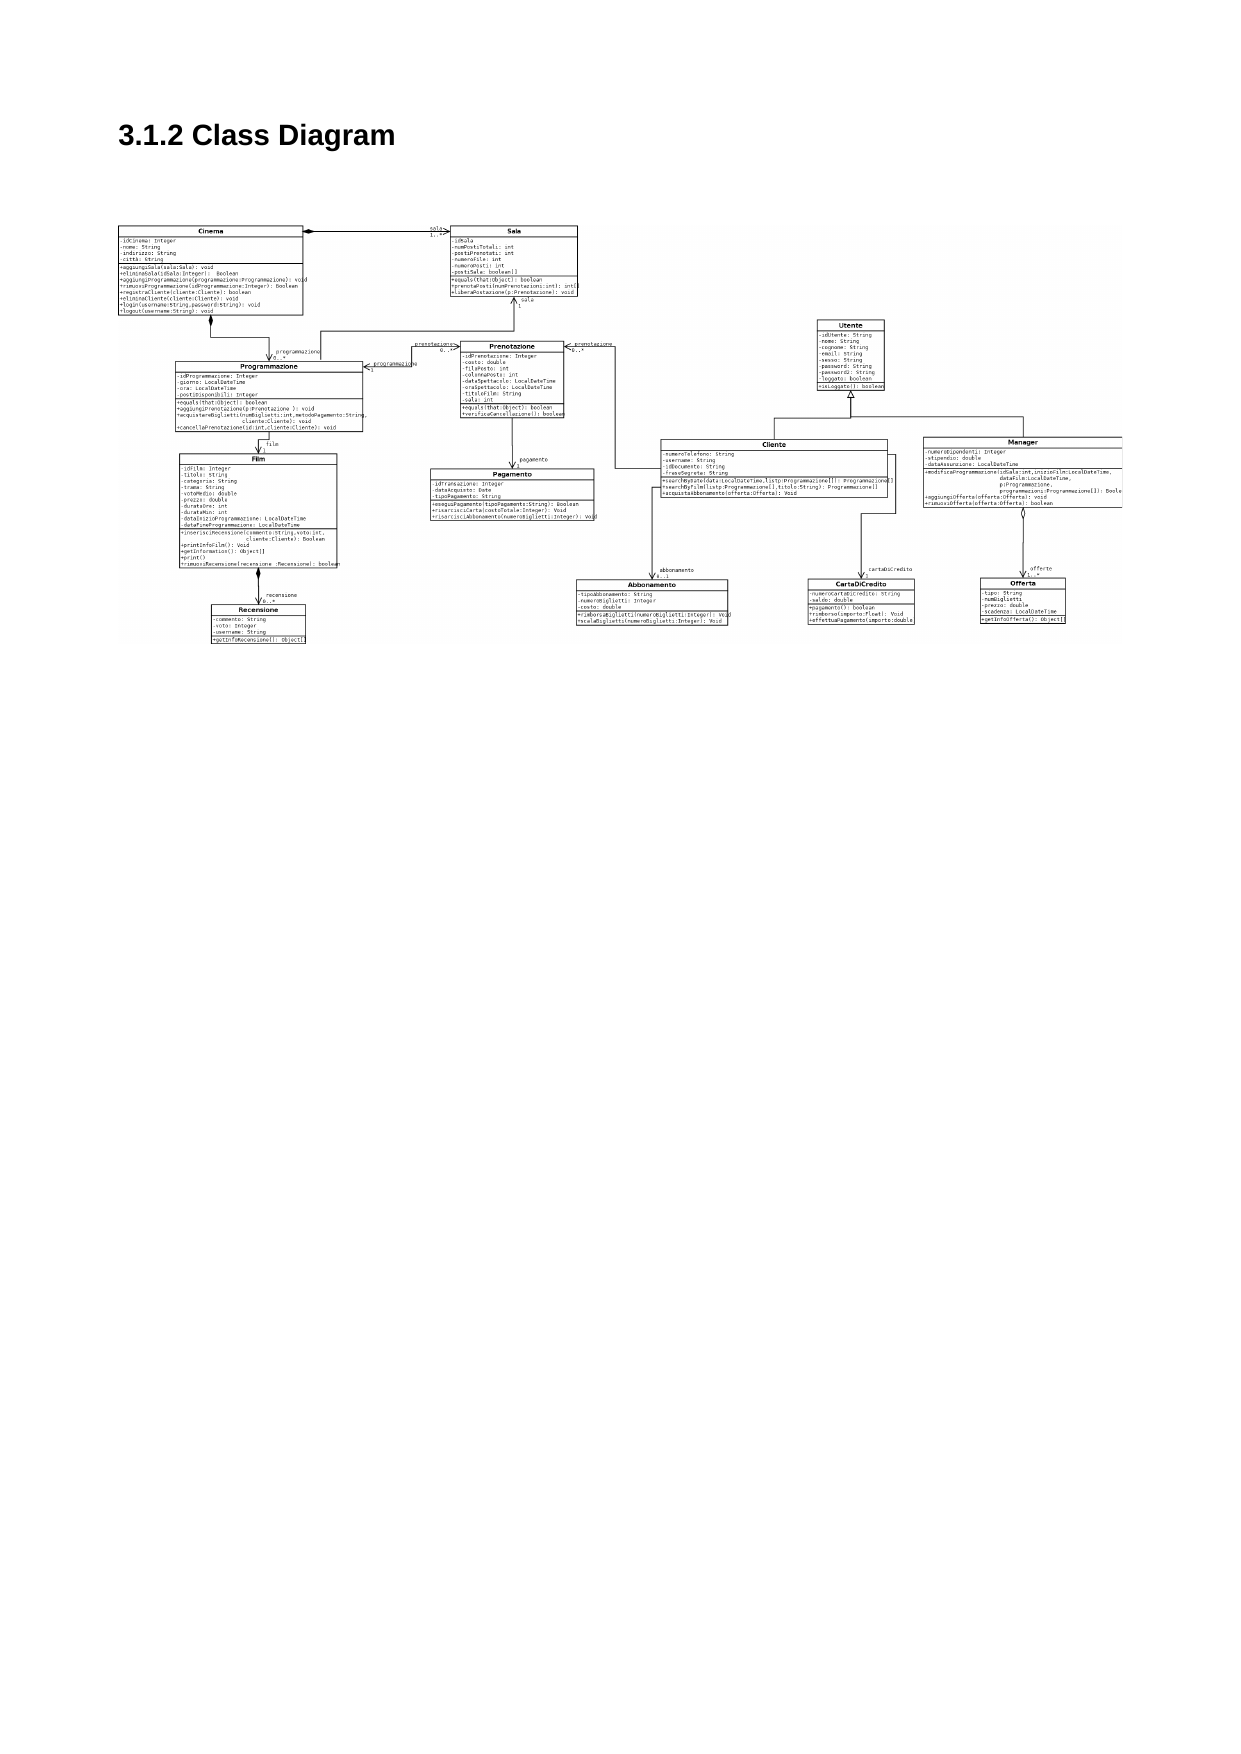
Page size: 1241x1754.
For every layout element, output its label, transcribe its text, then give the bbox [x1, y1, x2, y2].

picture [118, 225, 1123, 644]
subtitle 3.1.2 Class Diagram [118, 118, 1122, 152]
